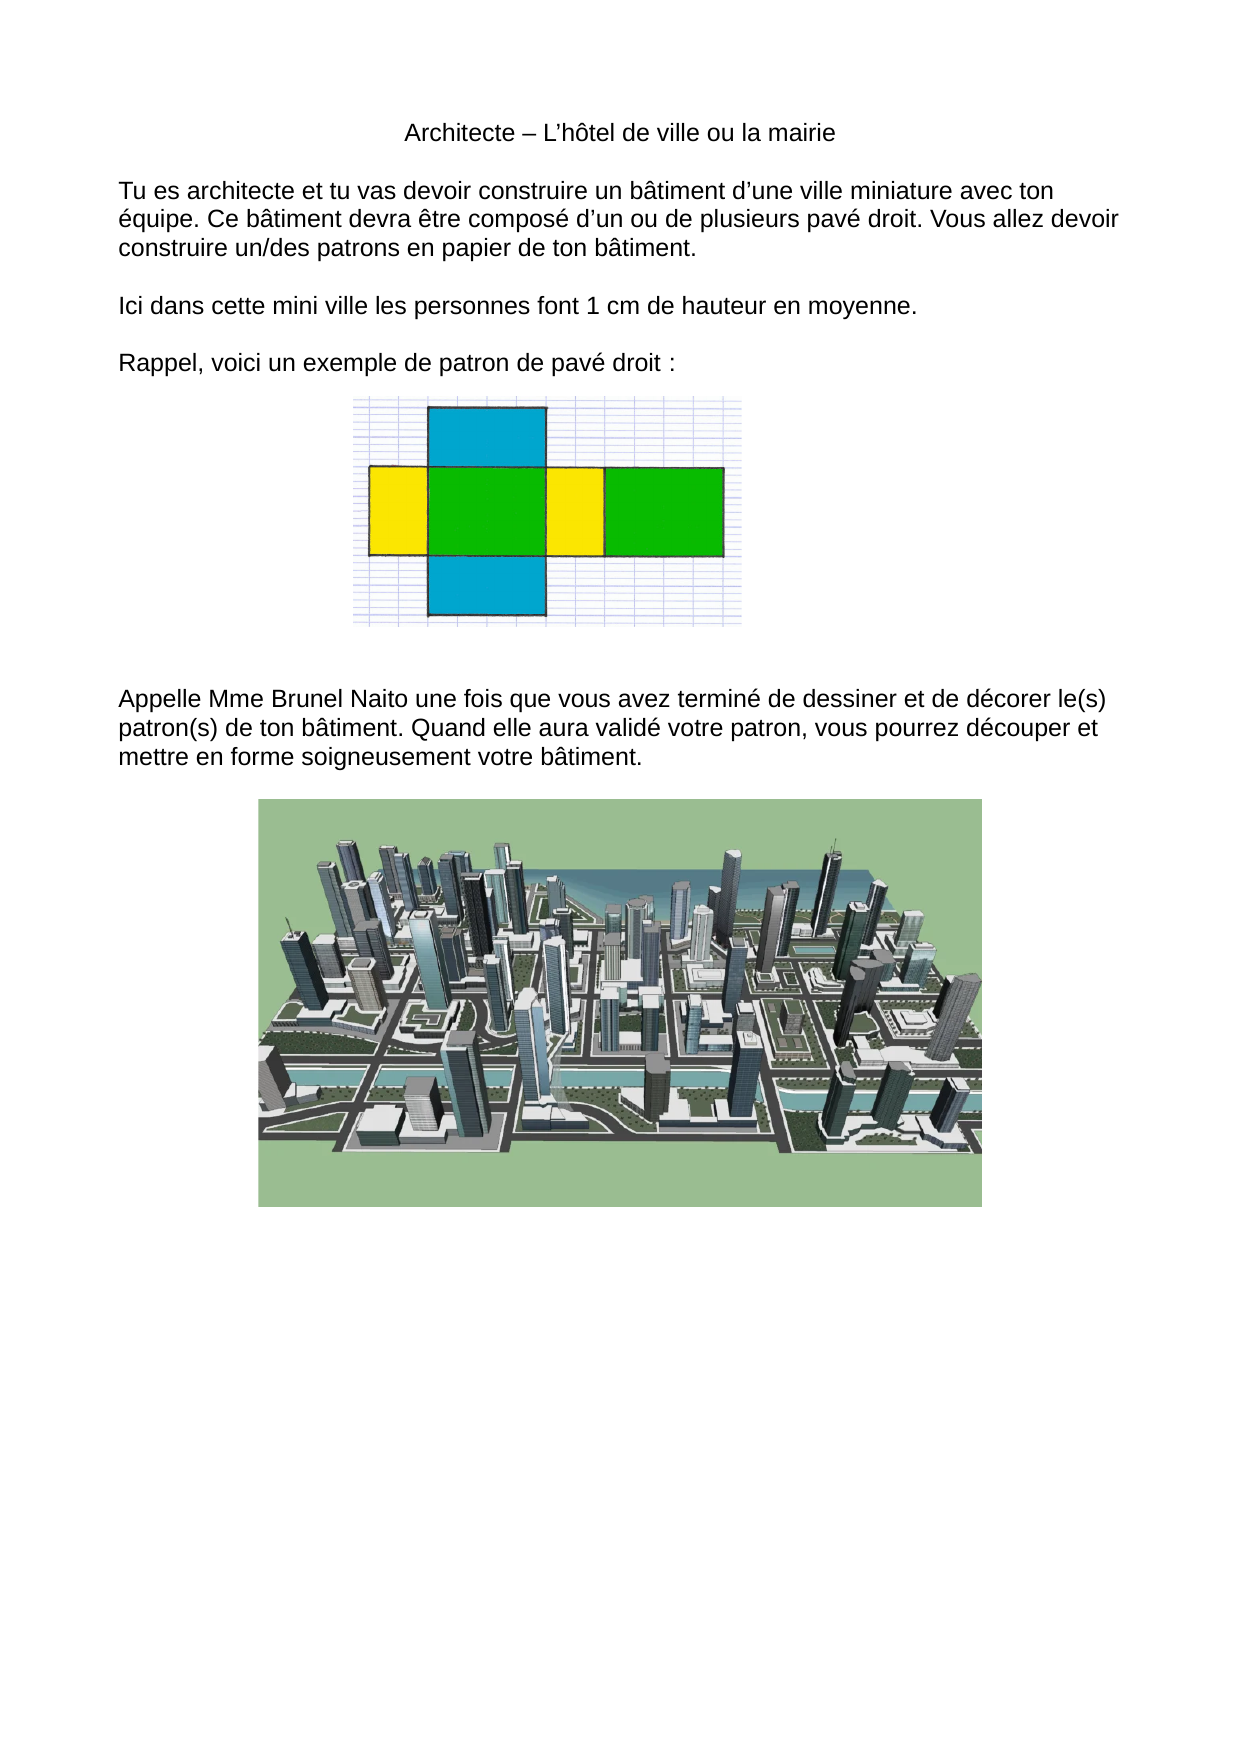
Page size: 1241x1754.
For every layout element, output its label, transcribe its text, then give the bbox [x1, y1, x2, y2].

picture [353, 396, 742, 627]
text Ici dans cette mini ville les personnes font 1 cm de hauteur en moyenne. [118, 291, 1122, 319]
picture [258, 799, 982, 1207]
text Tu es architecte et tu vas devoir construire un bâtiment d’une ville miniature avec ton équipe. Ce bâtiment devra être composé d’un ou de plusieurs pavé droit. Vous allez devoir construire un/des patrons en papier de ton bâtiment. [118, 176, 1122, 262]
text Architecte – L’hôtel de ville ou la mairie [118, 118, 1122, 147]
text Appelle Mme Brunel Naito une fois que vous avez terminé de dessiner et de décorer le(s) patron(s) de ton bâtiment. Quand elle aura validé votre patron, vous pourrez découper et mettre en forme soigneusement votre bâtiment. [118, 684, 1122, 771]
text Rappel, voici un exemple de patron de pavé droit : [118, 348, 1122, 377]
